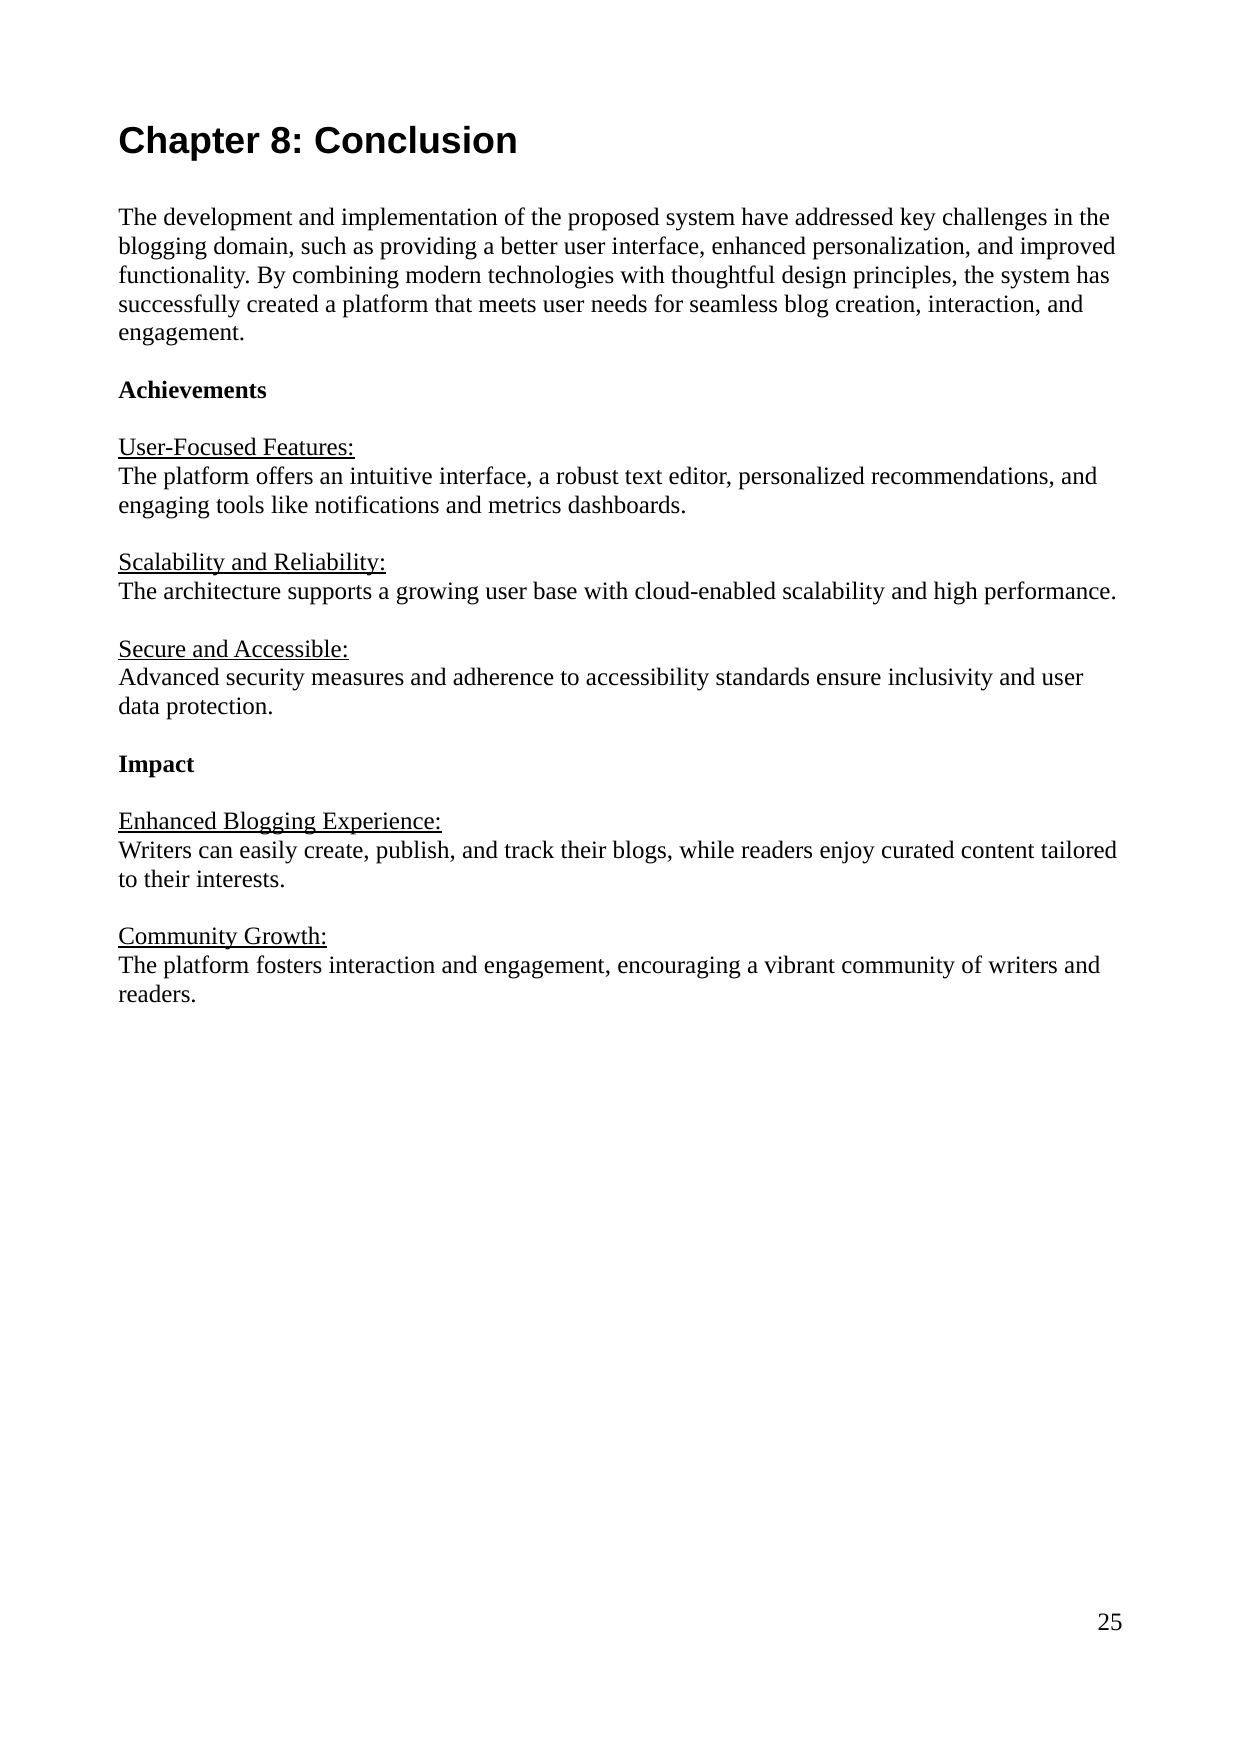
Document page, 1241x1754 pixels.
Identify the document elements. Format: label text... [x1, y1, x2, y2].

text User-Focused Features: [118, 432, 1122, 461]
text The development and implementation of the proposed system have addressed key challenges in the blogging domain, such as providing a better user interface, enhanced personalization, and improved functionality. By combining modern technologies with thoughtful design principles, the system has successfully created a platform that meets user needs for seamless blog creation, interaction, and engagement. [118, 202, 1122, 346]
subtitle Chapter 8: Conclusion [118, 118, 1122, 161]
text ­ [118, 1381, 1122, 1410]
text The platform fosters interaction and engagement, encouraging a vibrant community of writers and readers. [118, 950, 1122, 1036]
text Community Growth: [118, 921, 1122, 950]
text Secure and Accessible: [118, 634, 1122, 662]
text Achievements [118, 375, 1122, 404]
text Enhanced Blogging Experience: [118, 806, 1122, 835]
text The architecture supports a growing user base with cloud-enabled scalability and high performance. [118, 576, 1122, 605]
text Scalability and Reliability: [118, 547, 1122, 576]
text Impact [118, 749, 1122, 777]
text Writers can easily create, publish, and track their blogs, while readers enjoy curated content tailored to their interests. [118, 835, 1122, 892]
text The platform offers an intuitive interface, a robust text editor, personalized recommendations, and engaging tools like notifications and metrics dashboards. [118, 461, 1122, 519]
text Advanced security measures and adherence to accessibility standards ensure inclusivity and user data protection. [118, 662, 1122, 720]
